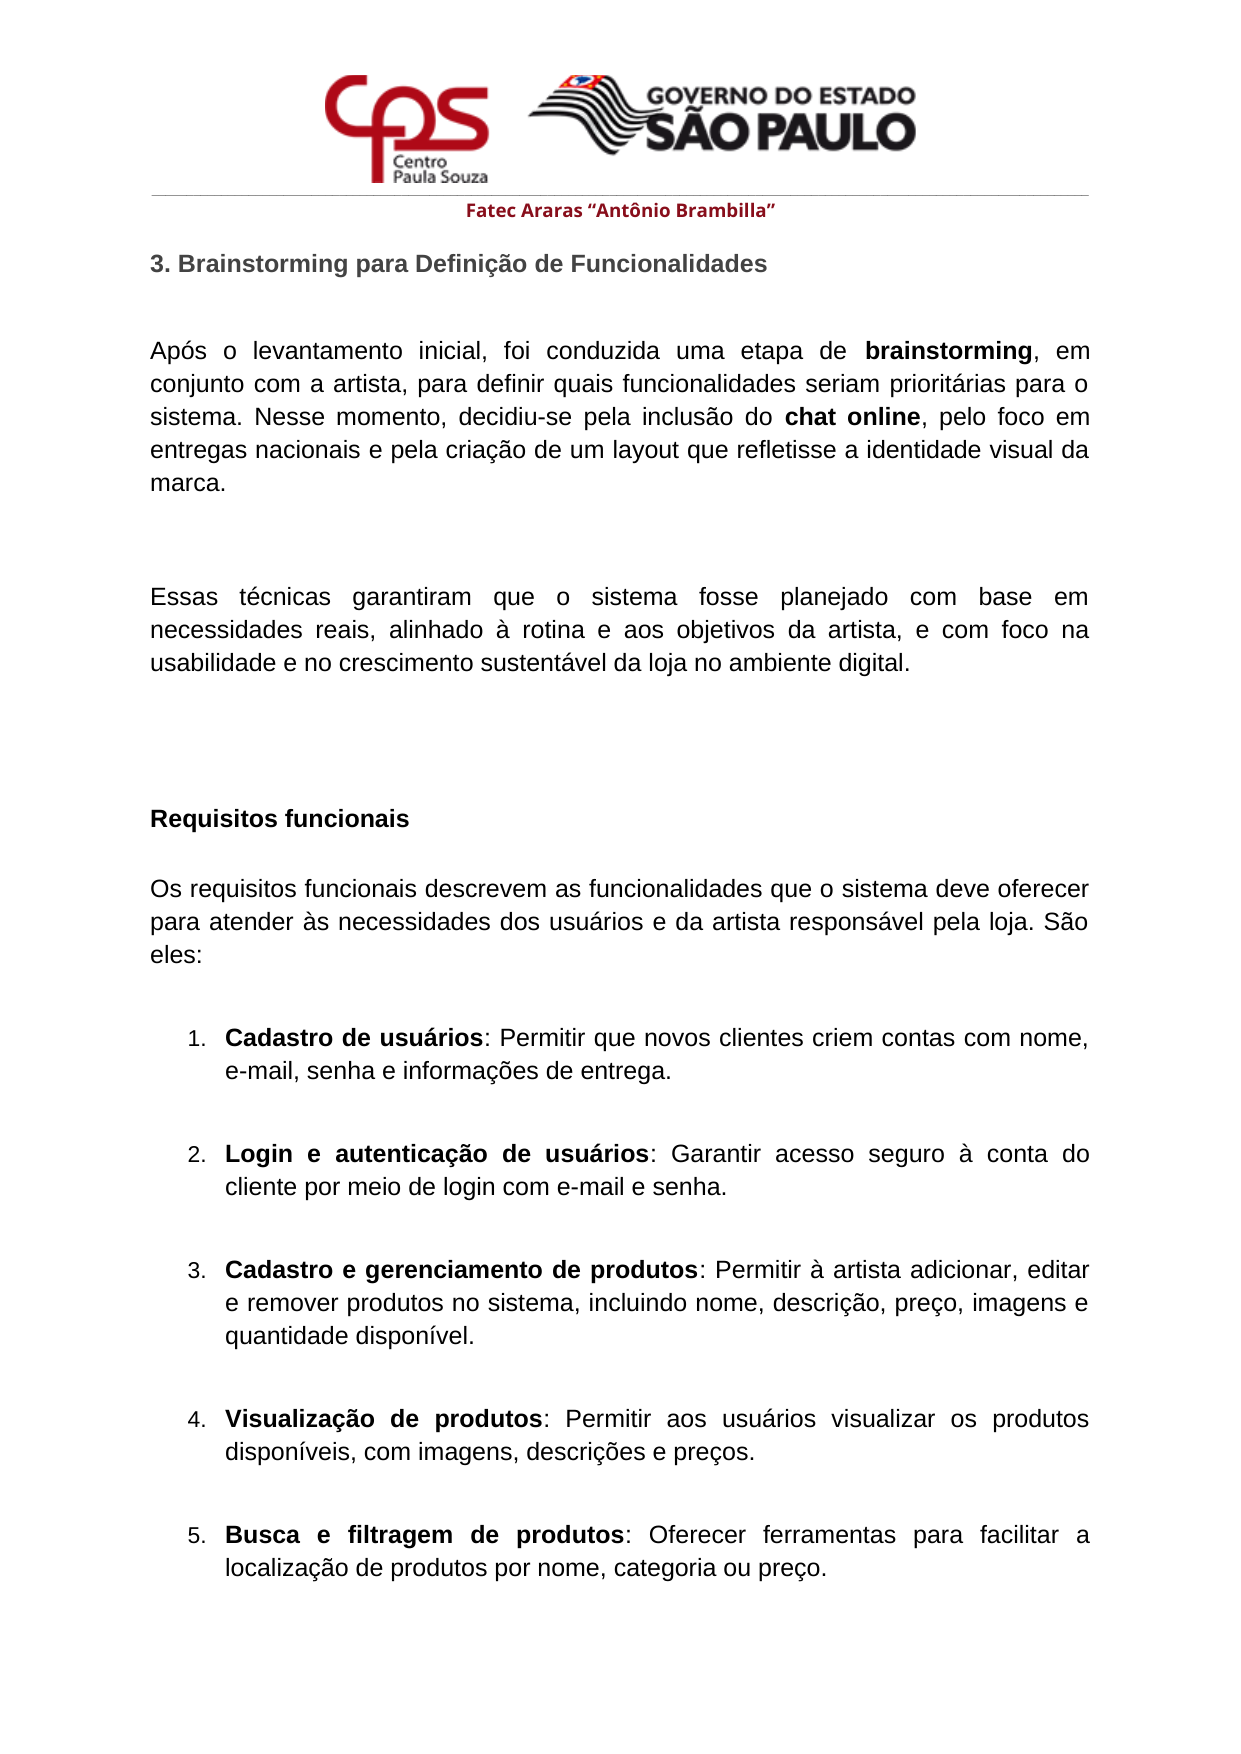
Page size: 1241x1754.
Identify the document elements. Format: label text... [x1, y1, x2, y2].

text Os requisitos funcionais descrevem as funcionalidades que o sistema deve oferecer para atender às necessidades dos usuários e da artista responsável pela loja. São eles: [150, 874, 1091, 969]
list Busca e filtragem de produtos: Oferecer ferramentas para facilitar a localização de produtos por nome, categoria ou preço. [187, 1520, 1091, 1582]
list Login e autenticação de usuários: Garantir acesso seguro à conta do cliente por meio de login com e-mail e senha. [187, 1139, 1091, 1201]
list Cadastro e gerenciamento de produtos: Permitir à artista adicionar, editar e remover produtos no sistema, incluindo nome, descrição, preço, imagens e quantidade disponível. [187, 1255, 1091, 1350]
text Essas técnicas garantiram que o sistema fosse planejado com base em necessidades reais, alinhado à rotina e aos objetivos da artista, e com foco na usabilidade e no crescimento sustentável da loja no ambiente digital. [150, 582, 1091, 676]
text Após o levantamento inicial, foi conduzida uma etapa de brainstorming, em conjunto com a artista, para definir quais funcionalidades seriam prioritárias para o sistema. Nesse momento, decidiu-se pela inclusão do chat online, pelo foco em entregas nacionais e pela criação de um layout que refletisse a identidade visual da marca. [150, 336, 1091, 497]
list Visualização de produtos: Permitir aos usuários visualizar os produtos disponíveis, com imagens, descrições e preços. [187, 1404, 1091, 1466]
list Cadastro de usuários: Permitir que novos clientes criem contas com nome, e-mail, senha e informações de entrega. [187, 1023, 1091, 1085]
subtitle Requisitos funcionais [150, 804, 1091, 832]
subtitle 3. Brainstorming para Definição de Funcionalidades [150, 249, 1091, 278]
